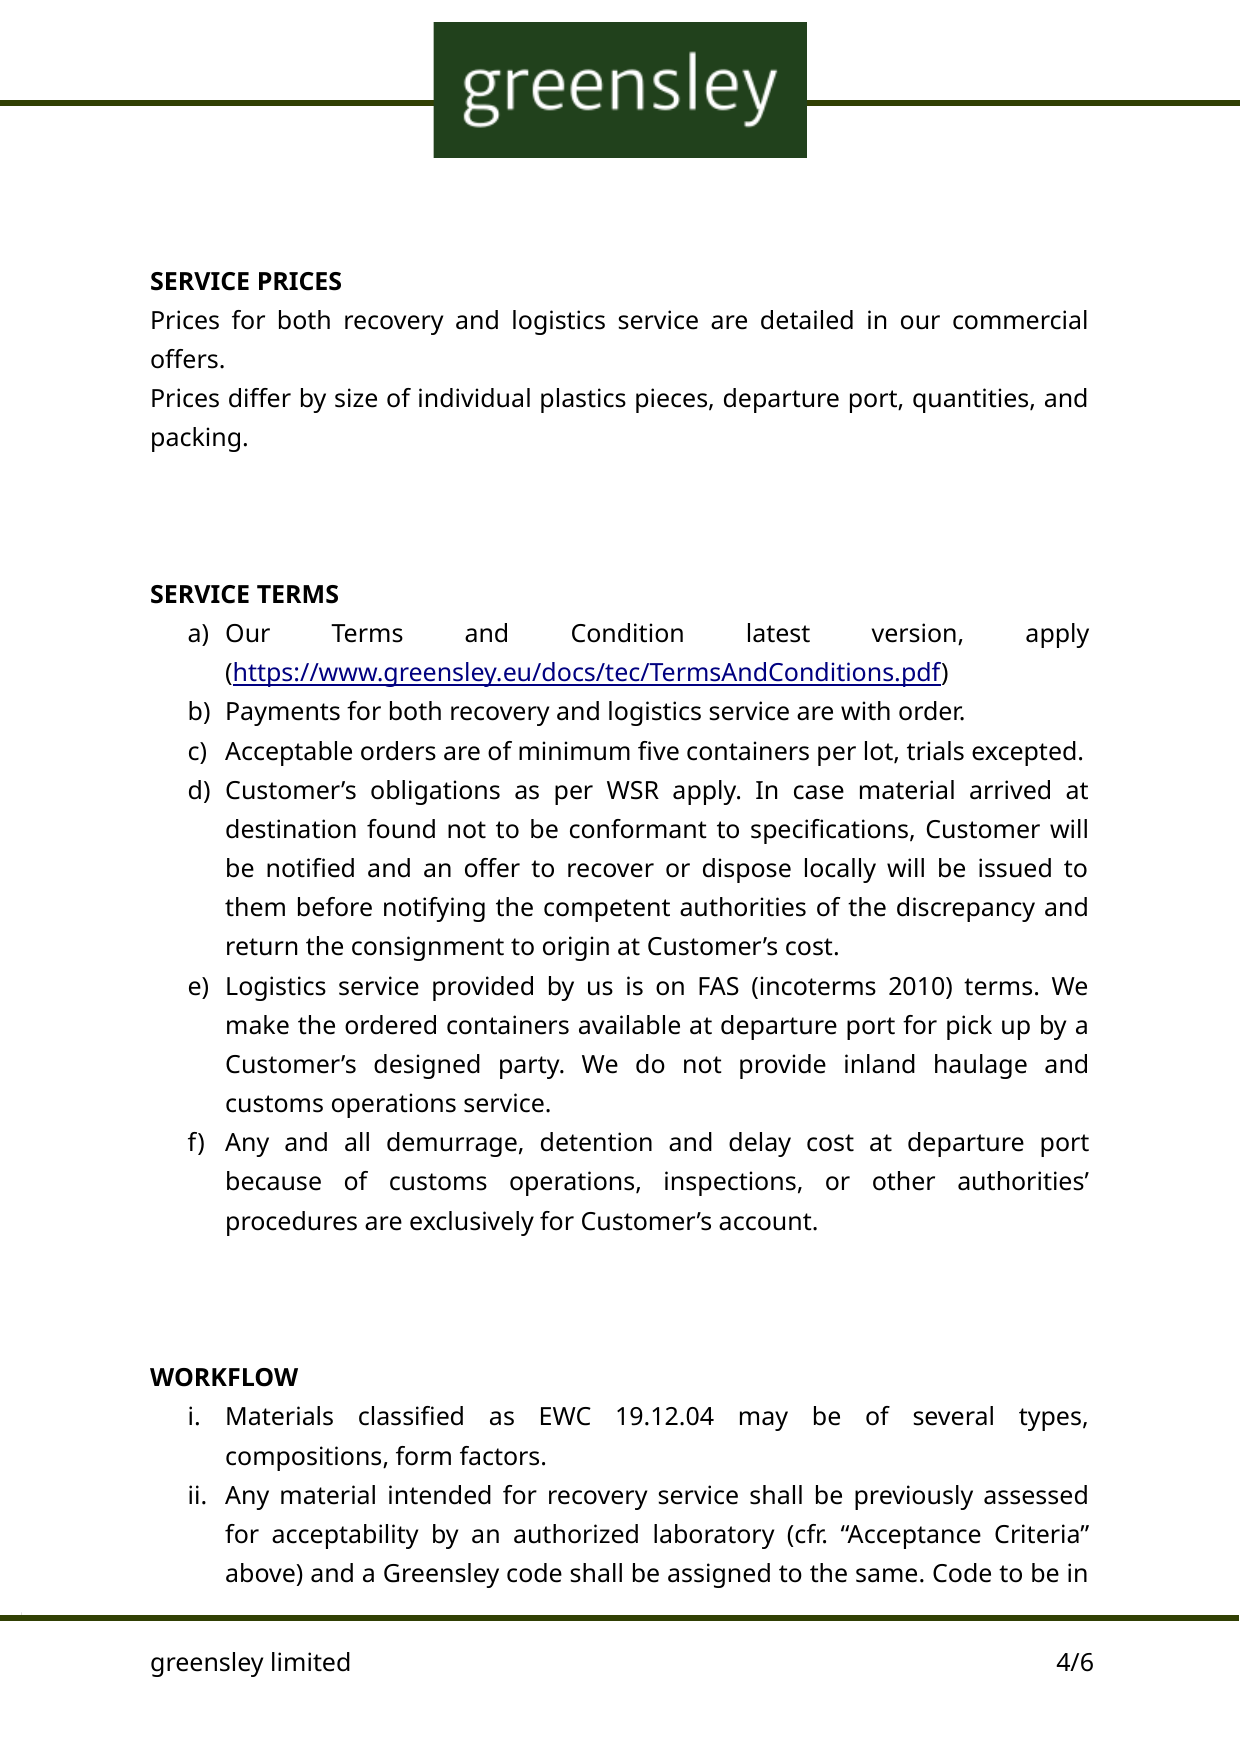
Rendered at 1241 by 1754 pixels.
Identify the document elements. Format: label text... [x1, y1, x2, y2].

list Our Terms and Condition latest version, apply (https://www.greensley.eu/docs/tec/TermsAndConditions.pdf) [187, 616, 1090, 689]
list Any and all demurrage, detention and delay cost at departure port because of customs operations, inspections, or other authorities’ procedures are exclusively for Customer’s account. [187, 1125, 1090, 1237]
list Customer’s obligations as per WSR apply. In case material arrived at destination found not to be conformant to specifications, Customer will be notified and an offer to recover or dispose locally will be issued to them before notifying the competent authorities of the discrepancy and return the consignment to origin at Customer’s cost. [187, 772, 1090, 963]
list Acceptable orders are of minimum five containers per lot, trials excepted. [187, 733, 1090, 767]
list Any material intended for recovery service shall be previously assessed for acceptability by an authorized laboratory (cfr. “Acceptance Criteria” above) and a Greensley code shall be assigned to the same. Code to be in [187, 1477, 1090, 1590]
text SERVICE PRICES [150, 263, 1090, 297]
list Payments for both recovery and logistics service are with order. [187, 694, 1090, 728]
text WORKFLOW [150, 1360, 1090, 1394]
text Prices differ by size of individual plastics pieces, departure port, quantities, and packing. [150, 381, 1090, 454]
list Logistics service provided by us is on FAS (incoterms 2010) terms. We make the ordered containers available at departure port for pick up by a Customer’s designed party. We do not provide inland haulage and customs operations service. [187, 968, 1090, 1120]
picture [433, 22, 807, 158]
list Materials classified as EWC 19.12.04 may be of several types, compositions, form factors. [187, 1399, 1090, 1472]
text Prices for both recovery and logistics service are detailed in our commercial offers. [150, 302, 1090, 376]
text SERVICE TERMS [150, 577, 1090, 611]
